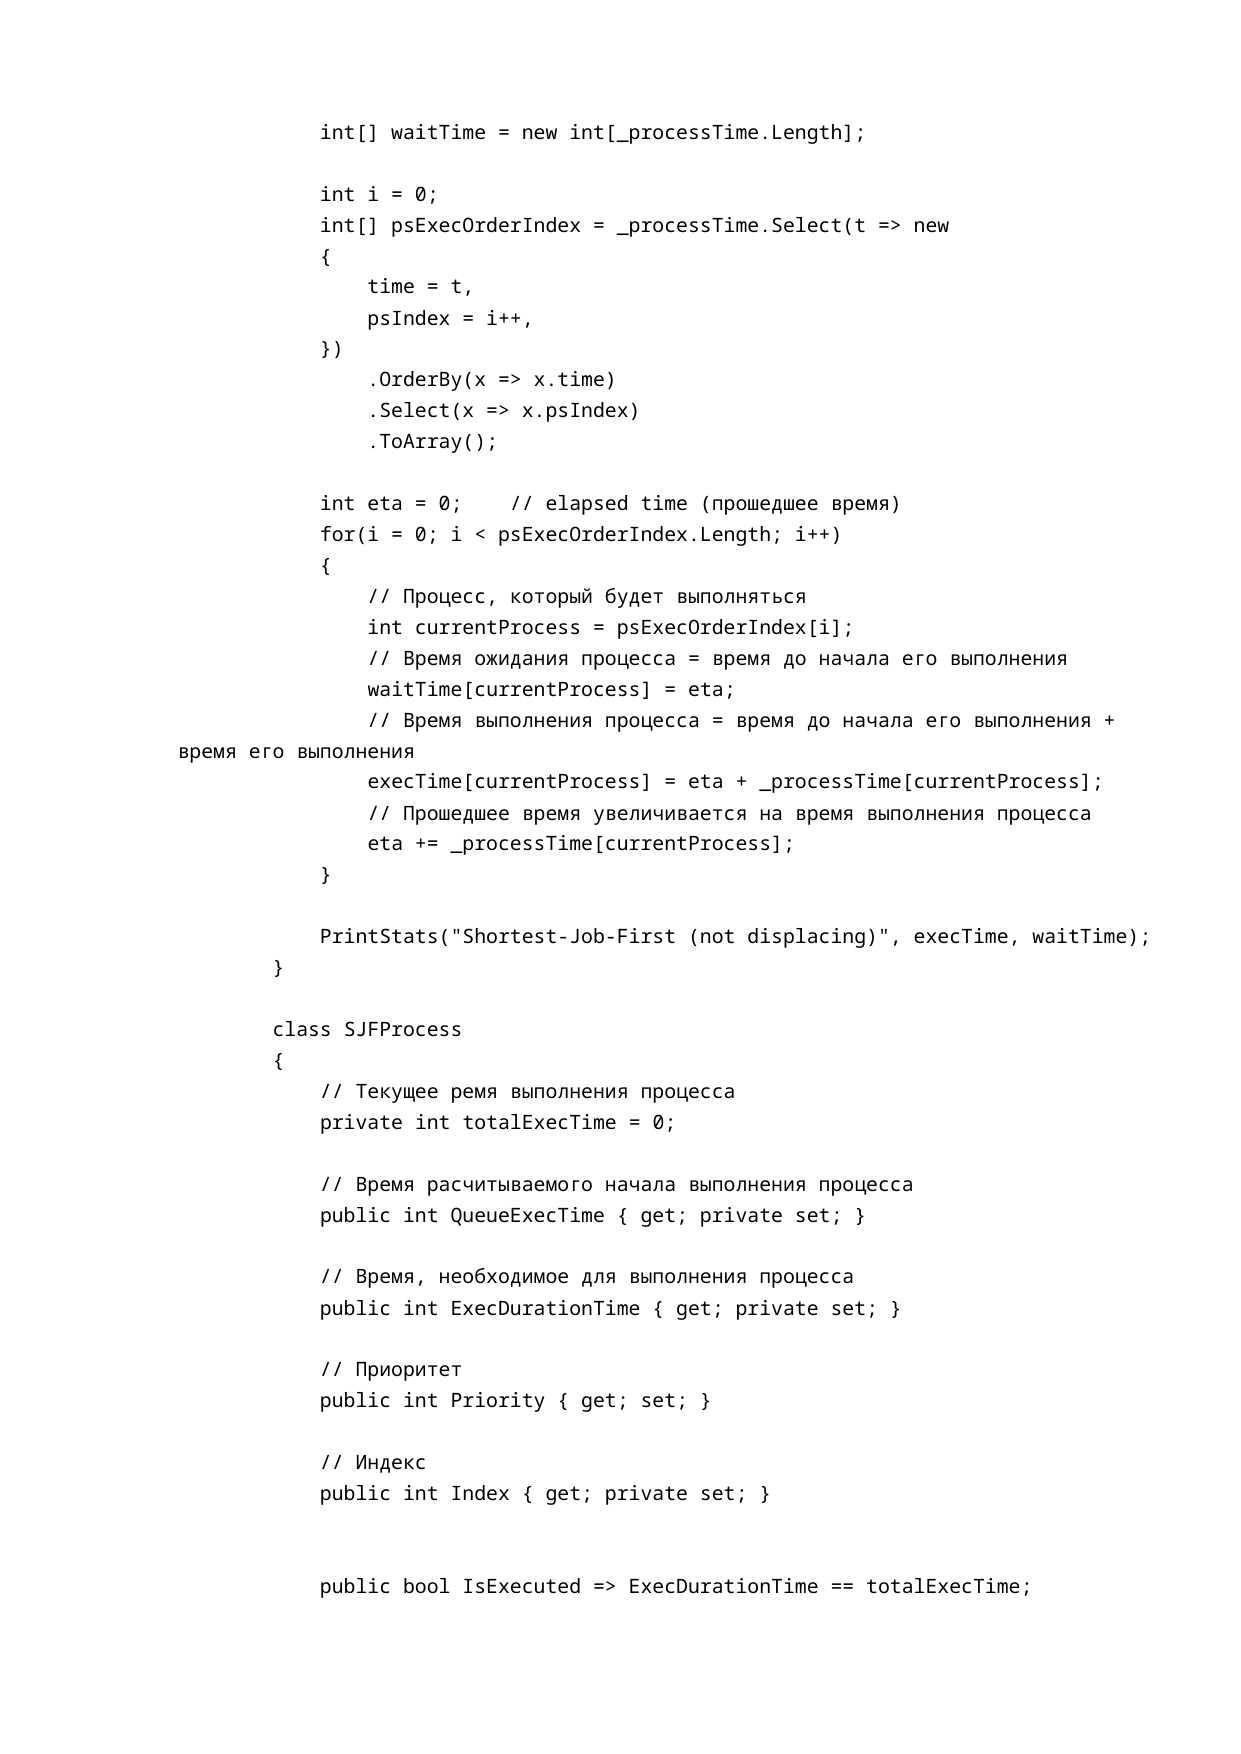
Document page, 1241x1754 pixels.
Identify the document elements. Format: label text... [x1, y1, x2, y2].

text public bool IsExecuted => ExecDurationTime == totalExecTime; [177, 1572, 1152, 1599]
text // Время, необходимое для выполнения процесса [177, 1263, 1152, 1290]
text .OrderBy(x => x.time) [177, 366, 1152, 393]
text }) [177, 335, 1152, 362]
text class SJFProcess [177, 1015, 1152, 1042]
text } [177, 861, 1152, 888]
text { [177, 1046, 1152, 1073]
text waitTime[currentProcess] = eta; [177, 675, 1152, 702]
text { [177, 242, 1152, 269]
text public int Priority { get; set; } [177, 1387, 1152, 1413]
text int[] psExecOrderIndex = _processTime.Select(t => new [177, 211, 1152, 238]
text { [177, 551, 1152, 578]
text private int totalExecTime = 0; [177, 1108, 1152, 1135]
text int eta = 0; // elapsed time (прошедшее время) [177, 489, 1152, 516]
text int i = 0; [177, 180, 1152, 207]
text // Прошедшее время увеличивается на время выполнения процесса [177, 799, 1152, 826]
text psIndex = i++, [177, 304, 1152, 331]
text execTime[currentProcess] = eta + _processTime[currentProcess]; [177, 768, 1152, 795]
text time = t, [177, 273, 1152, 300]
text } [177, 953, 1152, 980]
text // Время расчитываемого начала выполнения процесса [177, 1170, 1152, 1197]
text for(i = 0; i < psExecOrderIndex.Length; i++) [177, 520, 1152, 547]
text // Текущее ремя выполнения процесса [177, 1077, 1152, 1104]
text eta += _processTime[currentProcess]; [177, 830, 1152, 857]
text // Время ожидания процесса = время до начала его выполнения [177, 644, 1152, 671]
text .Select(x => x.psIndex) [177, 397, 1152, 423]
text // Время выполнения процесса = время до начала его выполнения + время его выполнения [177, 706, 1152, 764]
text // Индекс [177, 1448, 1152, 1475]
text // Приоритет [177, 1356, 1152, 1383]
text public int QueueExecTime { get; private set; } [177, 1201, 1152, 1228]
text public int Index { get; private set; } [177, 1479, 1152, 1506]
text int currentProcess = psExecOrderIndex[i]; [177, 613, 1152, 640]
text .ToArray(); [177, 427, 1152, 454]
text // Процесс, который будет выполняться [177, 582, 1152, 609]
text public int ExecDurationTime { get; private set; } [177, 1294, 1152, 1321]
text PrintStats("Shortest-Job-First (not displacing)", execTime, waitTime); [177, 922, 1152, 949]
text int[] waitTime = new int[_processTime.Length]; [177, 118, 1152, 145]
